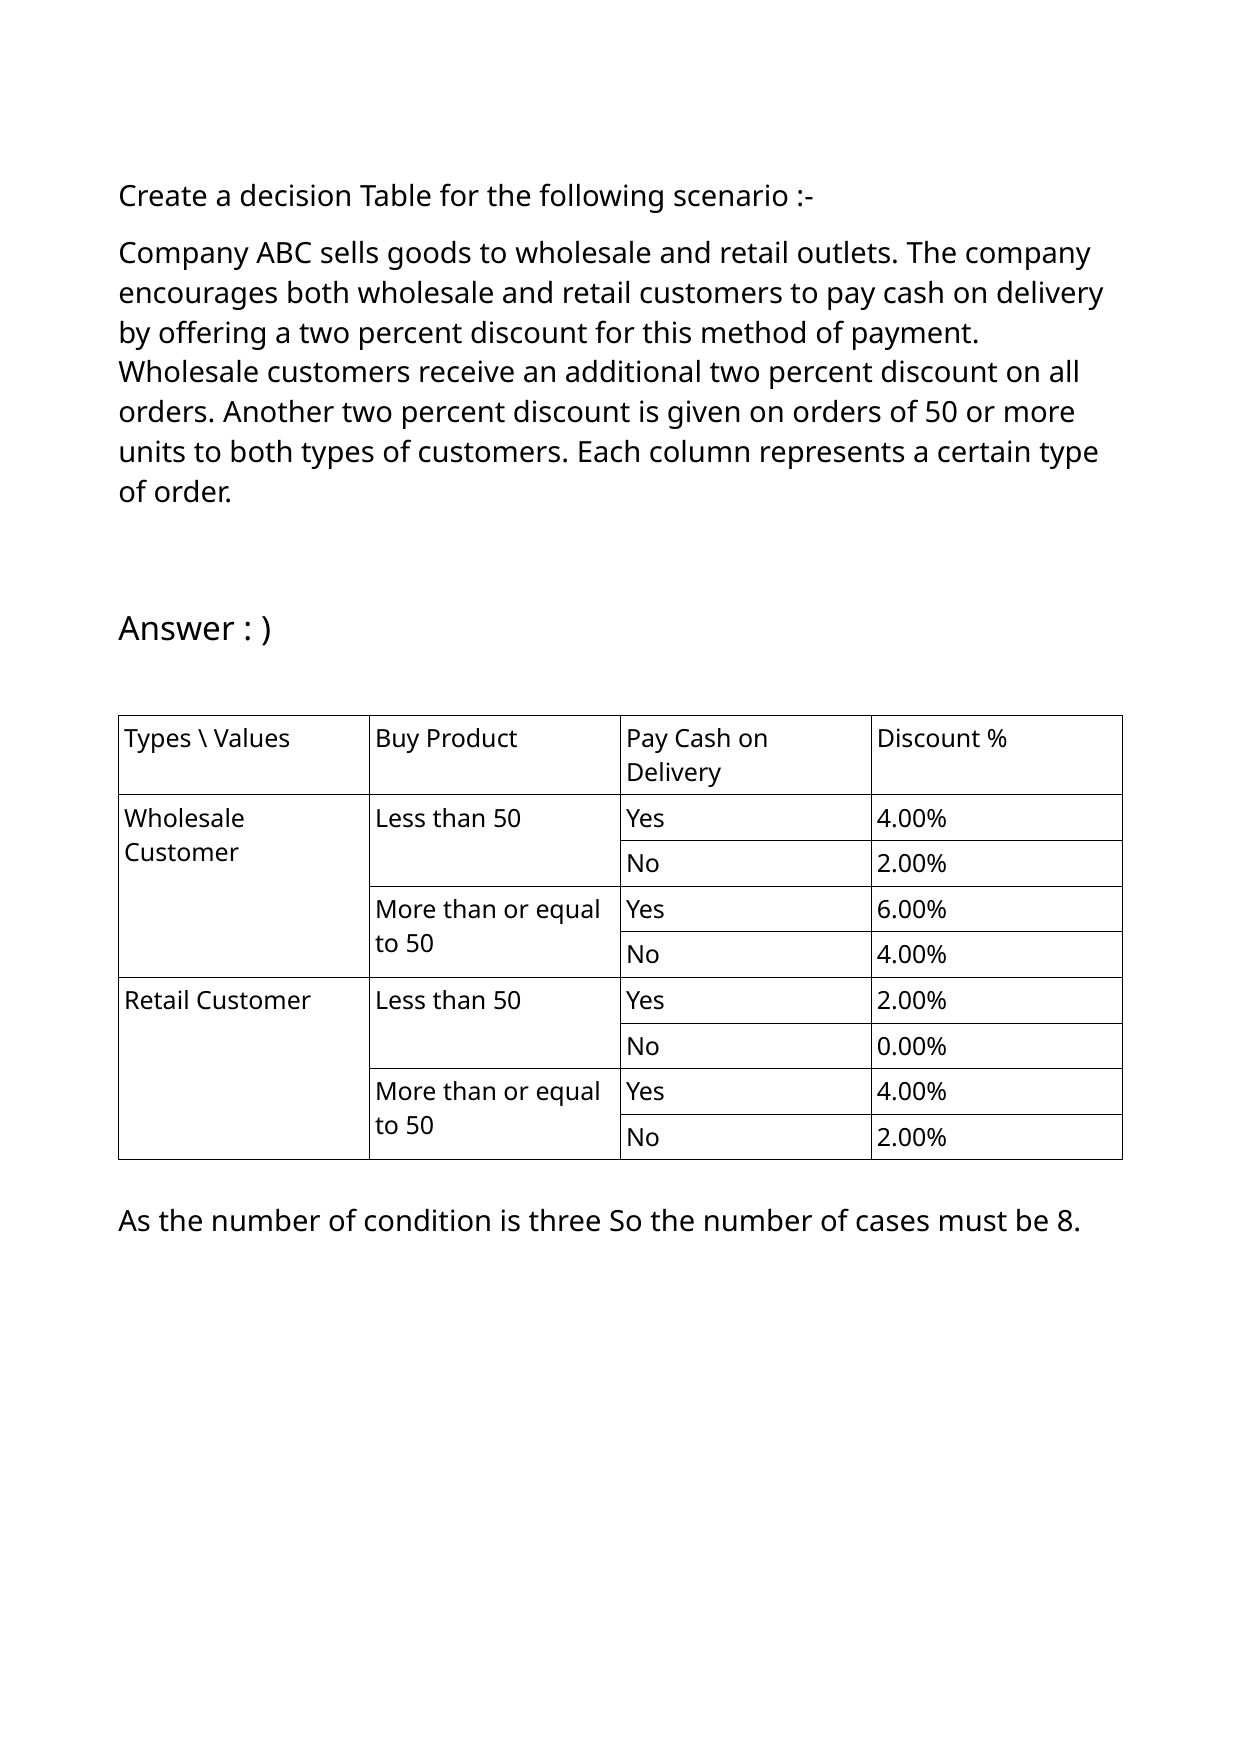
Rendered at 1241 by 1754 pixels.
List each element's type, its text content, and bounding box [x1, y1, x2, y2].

table_cell No [621, 841, 871, 886]
table_cell No [621, 1024, 871, 1068]
table_cell Wholesale Customer [119, 795, 369, 977]
table_cell More than or equal to 50 [370, 1069, 620, 1159]
table_cell Less than 50 [370, 795, 620, 886]
table_header Pay Cash on Delivery [621, 716, 871, 794]
text Company ABC sells goods to wholesale and retail outlets. The company encourages both wholesale and retail customers to pay cash on delivery by offering a two percent discount for this method of payment. Wholesale customers receive an additional two percent discount on all orders. Another two percent discount is given on orders of 50 or more units to both types of customers. Each column represents a certain type of order. [118, 233, 1122, 511]
table_cell No [621, 932, 871, 977]
table_cell Less than 50 [370, 978, 620, 1068]
table_cell 6.00% [872, 887, 1122, 931]
text Create a decision Table for the following scenario :- [118, 175, 1122, 214]
table_cell 2.00% [872, 978, 1122, 1022]
text Answer : ) [118, 604, 1122, 650]
table_cell Yes [621, 1069, 871, 1114]
table_cell Retail Customer [119, 978, 369, 1159]
table_cell No [621, 1115, 871, 1159]
table_header Discount % [872, 716, 1122, 794]
table_cell 2.00% [872, 1115, 1122, 1159]
table_cell 4.00% [872, 932, 1122, 977]
table_header Types \ Values [119, 716, 369, 794]
text As the number of condition is three So the number of cases must be 8. [118, 1201, 1122, 1269]
table_cell Yes [621, 978, 871, 1022]
table_cell 4.00% [872, 795, 1122, 840]
table_cell 0.00% [872, 1024, 1122, 1068]
table_header Buy Product [370, 716, 620, 794]
table_cell 4.00% [872, 1069, 1122, 1114]
table_cell Yes [621, 887, 871, 931]
table_cell Yes [621, 795, 871, 840]
table_cell More than or equal to 50 [370, 887, 620, 977]
table_cell 2.00% [872, 841, 1122, 886]
